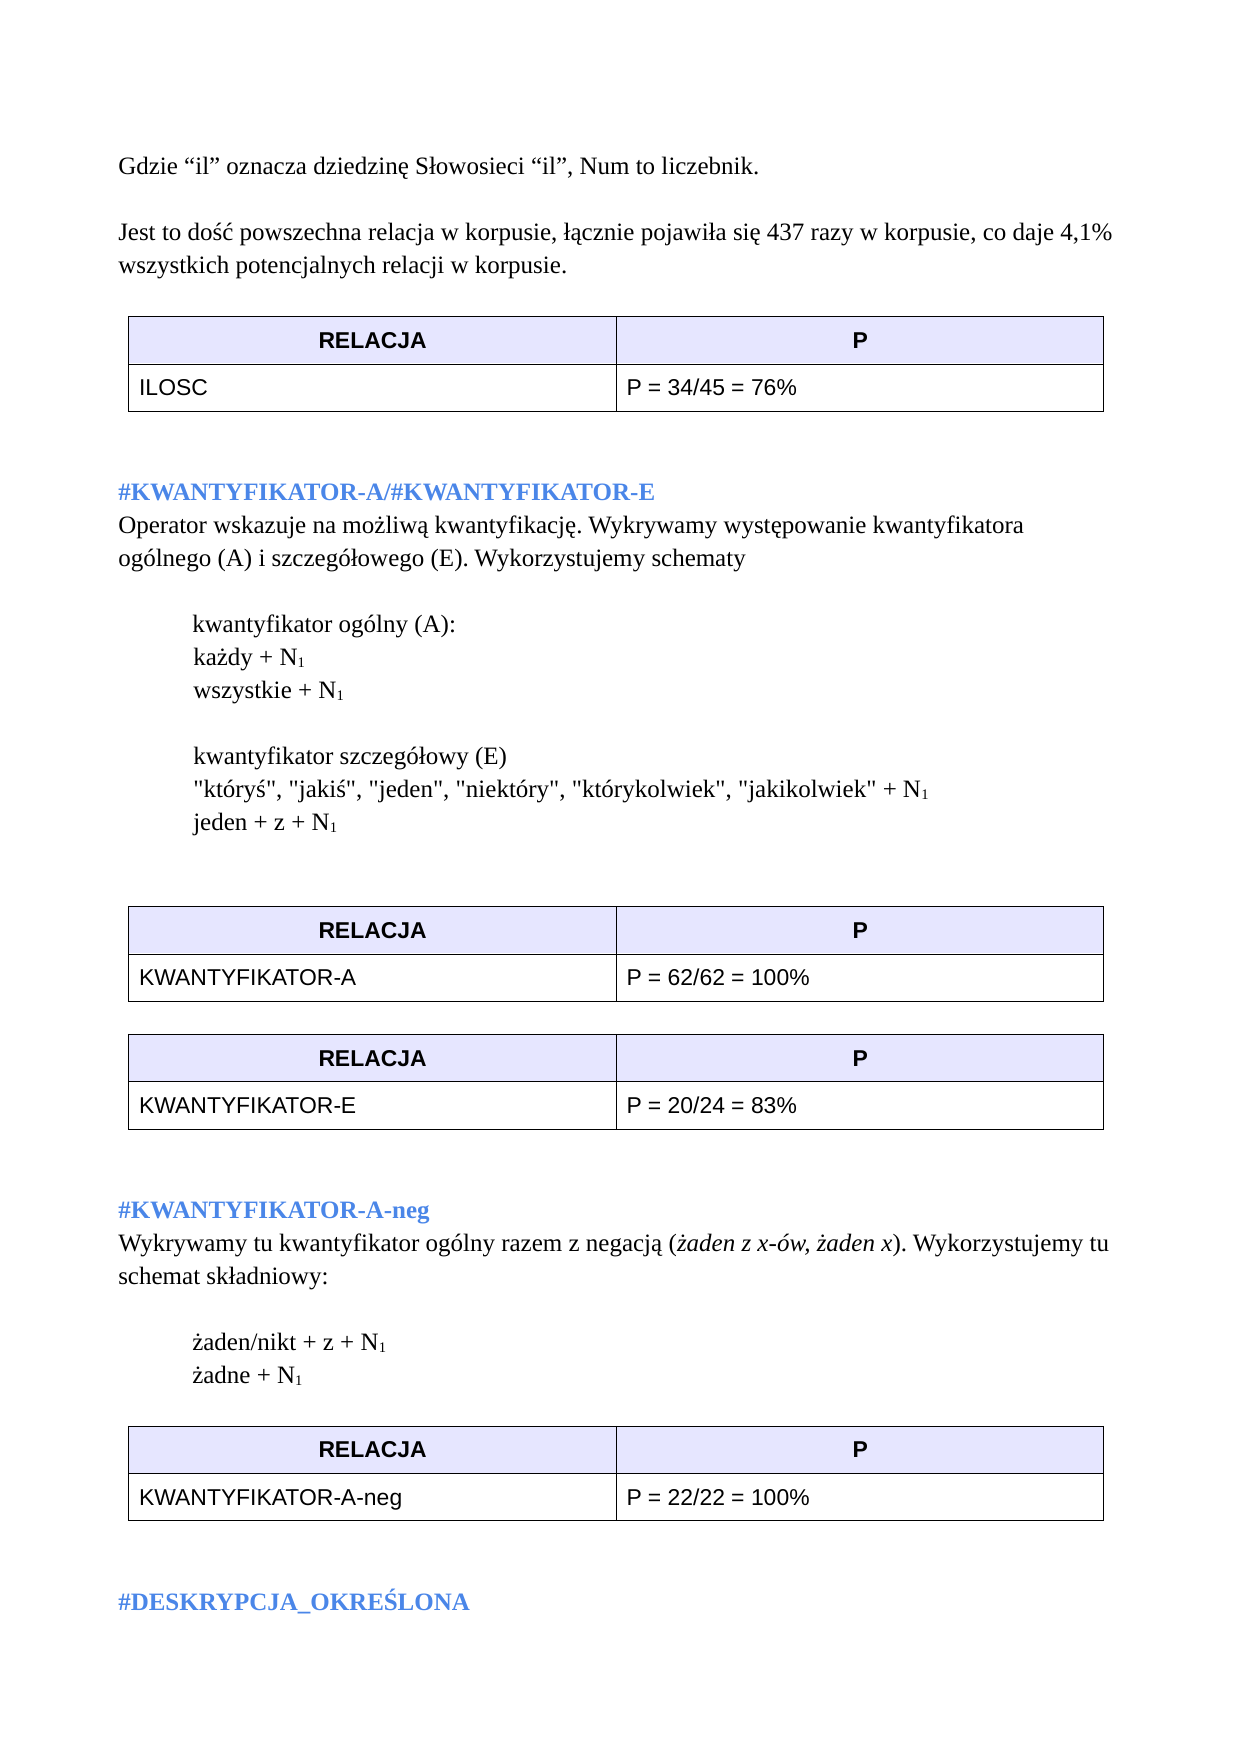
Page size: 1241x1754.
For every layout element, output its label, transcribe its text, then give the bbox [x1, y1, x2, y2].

table_cell P = 34/45 = 76% [617, 365, 1103, 411]
text żaden/nikt + z + N1 [118, 1327, 1122, 1356]
table_header P [617, 1035, 1103, 1081]
table_cell P = 20/24 = 83% [617, 1082, 1103, 1128]
text Wykrywamy tu kwantyfikator ogólny razem z negacją (żaden z x-ów, żaden x). Wykorzystujemy tu schemat składniowy: [118, 1228, 1122, 1289]
table_cell P = 22/22 = 100% [617, 1474, 1103, 1520]
text żadne + N1 [118, 1360, 1122, 1388]
text każdy + N1 [193, 642, 1122, 671]
table_header P [617, 317, 1103, 363]
table_cell KWANTYFIKATOR-A [129, 955, 616, 1001]
text Gdzie “il” oznacza dziedzinę Słowosieci “il”, Num to liczebnik. [118, 151, 1122, 180]
table_header RELACJA [129, 317, 616, 363]
text kwantyfikator szczegółowy (E) [193, 741, 1122, 770]
text wszystkie + N1 [193, 675, 1122, 704]
text "któryś", "jakiś", "jeden", "niektóry", "którykolwiek", "jakikolwiek" + N1 [193, 774, 1122, 803]
text #KWANTYFIKATOR-A/#KWANTYFIKATOR-E [118, 477, 1122, 506]
table_cell KWANTYFIKATOR-E [129, 1082, 616, 1128]
table_cell ILOSC [129, 365, 616, 411]
text kwantyfikator ogólny (A): [118, 609, 1122, 638]
table_header P [617, 907, 1103, 953]
text Operator wskazuje na możliwą kwantyfikację. Wykrywamy występowanie kwantyfikatora ogólnego (A) i szczegółowego (E). Wykorzystujemy schematy [118, 510, 1122, 572]
table_header RELACJA [129, 907, 616, 953]
table_cell KWANTYFIKATOR-A-neg [129, 1474, 616, 1520]
text #DESKRYPCJA_OKREŚLONA [118, 1587, 1122, 1615]
table_header RELACJA [129, 1427, 616, 1473]
table_header RELACJA [129, 1035, 616, 1081]
text jeden + z + N1 [193, 807, 1122, 836]
table_cell P = 62/62 = 100% [617, 955, 1103, 1001]
text Jest to dość powszechna relacja w korpusie, łącznie pojawiła się 437 razy w korpusie, co daje 4,1% wszystkich potencjalnych relacji w korpusie. [118, 217, 1122, 279]
table_header P [617, 1427, 1103, 1473]
text #KWANTYFIKATOR-A-neg [118, 1195, 1122, 1223]
